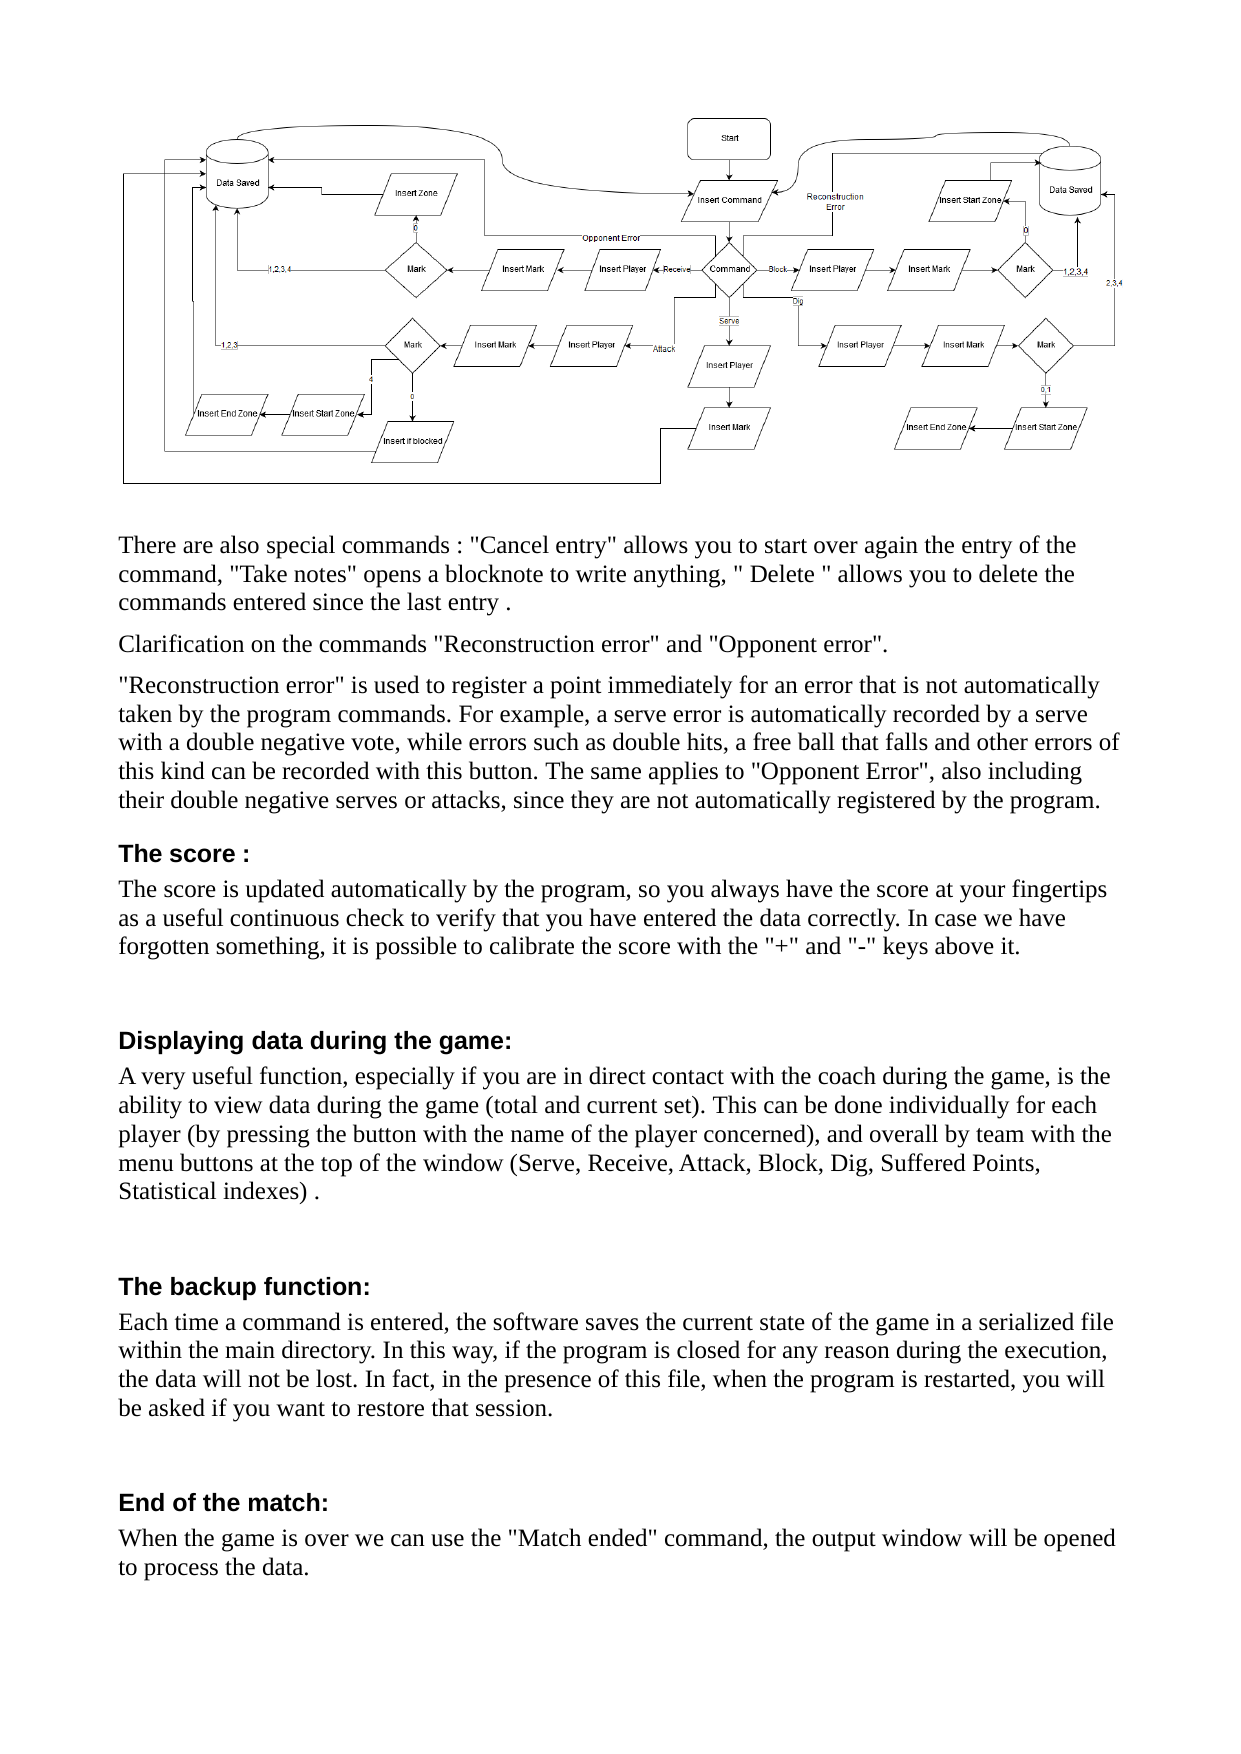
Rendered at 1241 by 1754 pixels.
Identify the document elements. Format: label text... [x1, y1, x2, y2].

text Each time a command is entered, the software saves the current state of the game in a serialized file within the main directory. In this way, if the program is closed for any reason during the execution, the data will not be lost. In fact, in the presence of this file, when the program is restarted, you will be asked if you want to restore that session. [118, 1307, 1122, 1422]
text Clarification on the commands "Reconstruction error" and "Opponent error". [118, 629, 1122, 657]
text End of the match: [118, 1488, 1122, 1517]
text The score : [118, 839, 1122, 868]
picture [118, 118, 1123, 489]
text The backup function: [118, 1271, 1122, 1300]
text The score is updated automatically by the program, so you always have the score at your fingertips as a useful continuous check to verify that you have entered the data correctly. In case we have forgotten something, it is possible to calibrate the score with the "+" and "-" keys above it. [118, 874, 1122, 960]
text Displaying data during the game: [118, 1026, 1122, 1055]
text There are also special commands : "Cancel entry" allows you to start over again the entry of the command, "Take notes" opens a blocknote to write anything, " Delete " allows you to delete the commands entered since the last entry . [118, 530, 1122, 616]
text "Reconstruction error" is used to register a point immediately for an error that is not automatically taken by the program commands. For example, a serve error is automatically recorded by a serve with a double negative vote, while errors such as double hits, a free ball that falls and other errors of this kind can be recorded with this button. The same applies to "Opponent Error", also including their double negative serves or attacks, since they are not automatically registered by the program. [118, 670, 1122, 814]
text A very useful function, especially if you are in direct contact with the coach during the game, is the ability to view data during the game (total and current set). This can be done individually for each player (by pressing the button with the name of the player concerned), and overall by team with the menu buttons at the top of the window (Serve, Receive, Attack, Block, Dig, Suffered Points, Statistical indexes) . [118, 1061, 1122, 1205]
text When the game is over we can use the "Match ended" command, the output window will be opened to process the data. [118, 1523, 1122, 1580]
